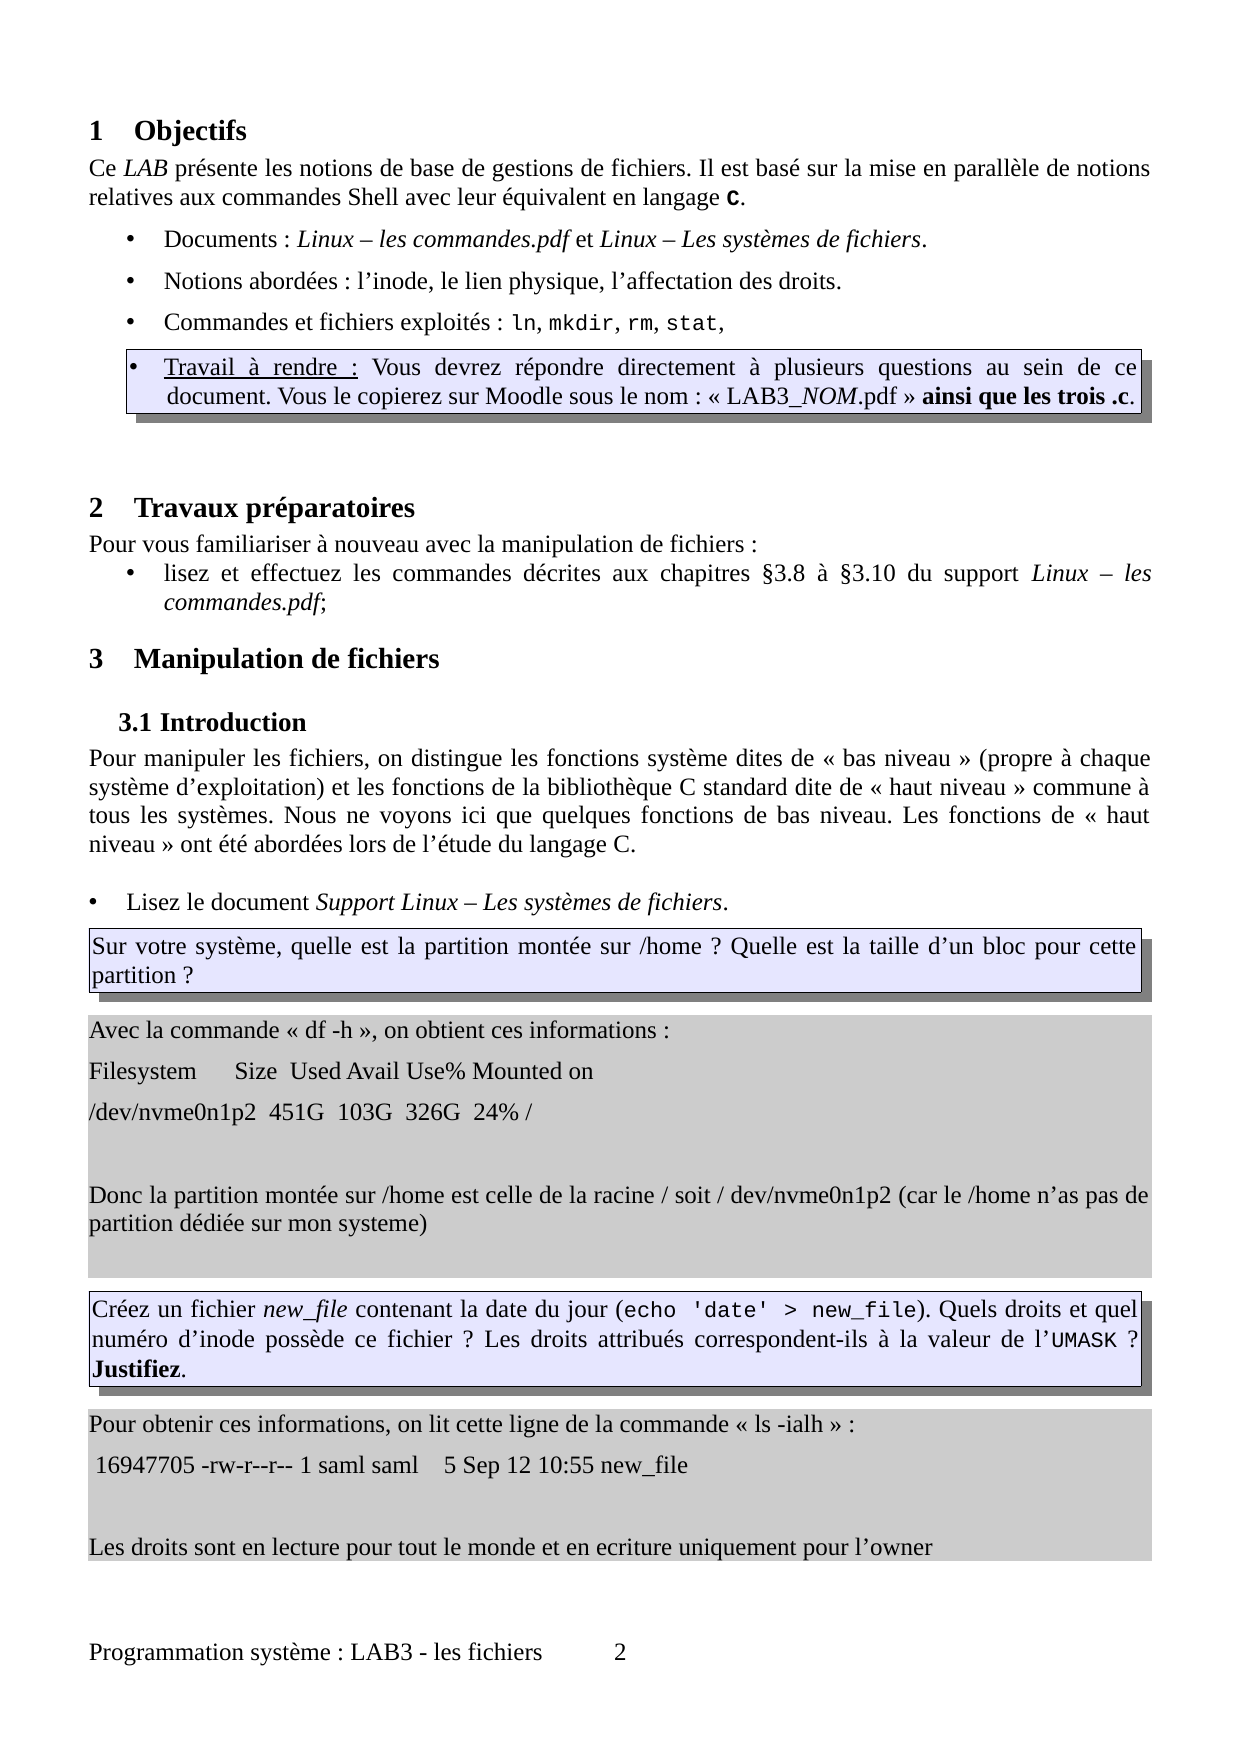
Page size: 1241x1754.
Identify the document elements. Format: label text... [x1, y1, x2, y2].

text Avec la commande « df -h », on obtient ces informations : [88, 1015, 1152, 1043]
text Pour manipuler les fichiers, on distingue les fonctions système dites de « bas niveau » (propre à chaque système d’exploitation) et les fonctions de la bibliothèque C standard dite de « haut niveau » commune à tous les systèmes. Nous ne voyons ici que quelques fonctions de bas niveau. Les fonctions de « haut niveau » ont été abordées lors de l’étude du langage C. [88, 743, 1152, 858]
subtitle Objectifs [88, 113, 1152, 147]
text /dev/nvme0n1p2 451G 103G 326G 24% / [88, 1097, 1152, 1126]
subtitle Manipulation de fichiers [88, 641, 1152, 674]
text Sur votre système, quelle est la partition montée sur /home ? Quelle est la taille d’un bloc pour cette partition ? [90, 929, 1141, 992]
subtitle Introduction [118, 706, 1152, 737]
text Pour vous familiariser à nouveau avec la manipulation de fichiers : [88, 529, 1152, 558]
text Ce LAB présente les notions de base de gestions de fichiers. Il est basé sur la mise en parallèle de notions relatives aux commandes Shell avec leur équivalent en langage C. [88, 153, 1152, 212]
text Pour obtenir ces informations, on lit cette ligne de la commande « ls -ialh » : [88, 1409, 1152, 1437]
subtitle Travaux préparatoires [88, 490, 1152, 523]
text Filesystem Size Used Avail Use% Mounted on [88, 1056, 1152, 1085]
list Notions abordées : l’inode, le lien physique, l’affectation des droits. [126, 266, 1152, 294]
text Créez un fichier new_file contenant la date du jour (echo 'date' > new_file). Quels droits et quel numéro d’inode possède ce fichier ? Les droits attribués correspondent-ils à la valeur de l’UMASK ? Justifiez. [90, 1292, 1141, 1386]
list Travail à rendre : Vous devrez répondre directement à plusieurs questions au sein de ce document. Vous le copierez sur Moodle sous le nom : « LAB3_NOM.pdf » ainsi que les trois .c. [127, 350, 1141, 413]
text 16947705 -rw-r--r-- 1 saml saml 5 Sep 12 10:55 new_file [88, 1450, 1152, 1479]
list Documents : Linux – les commandes.pdf et Linux – Les systèmes de fichiers. [126, 224, 1152, 253]
text Les droits sont en lecture pour tout le monde et en ecriture uniquement pour l’owner [88, 1532, 1152, 1561]
list Commandes et fichiers exploités : ln, mkdir, rm, stat, [126, 307, 1152, 337]
list Lisez le document Support Linux – Les systèmes de fichiers. [88, 887, 1152, 916]
text Donc la partition montée sur /home est celle de la racine / soit / dev/nvme0n1p2 (car le /home n’as pas de partition dédiée sur mon systeme) [88, 1180, 1152, 1237]
list lisez et effectuez les commandes décrites aux chapitres §3.8 à §3.10 du support Linux – les commandes.pdf; [126, 558, 1152, 616]
